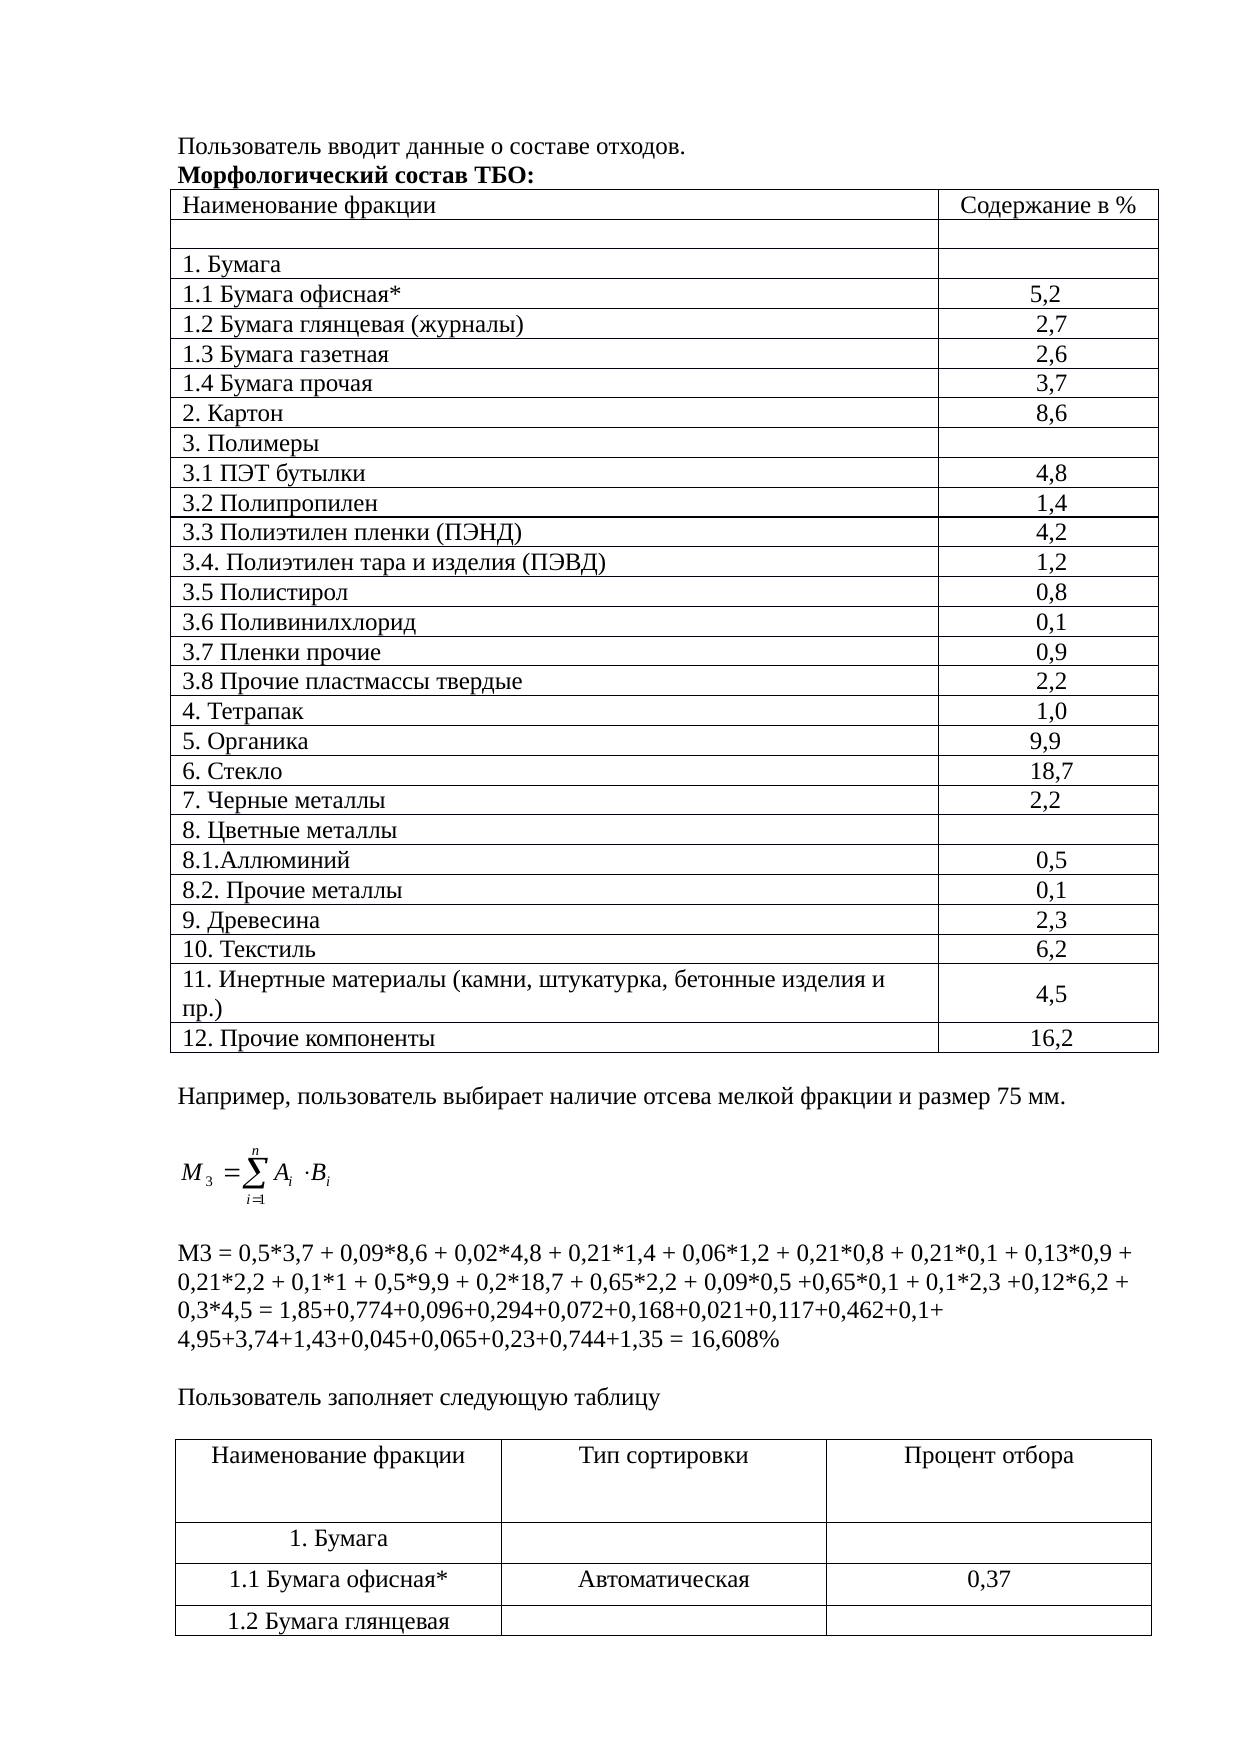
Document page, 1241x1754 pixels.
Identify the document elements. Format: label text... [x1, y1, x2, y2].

table_cell 2,3 [939, 905, 1158, 933]
table_cell 0,5 [939, 845, 1158, 874]
text M3 = 0,5*3,7 + 0,09*8,6 + 0,02*4,8 + 0,21*1,4 + 0,06*1,2 + 0,21*0,8 + 0,21*0,1 + 0,13*0,9 + 0,21*2,2 + 0,1*1 + 0,5*9,9 + 0,2*18,7 + 0,65*2,2 + 0,09*0,5 +0,65*0,1 + 0,1*2,3 +0,12*6,2 + 0,3*4,5 = 1,85+0,774+0,096+0,294+0,072+0,168+0,021+0,117+0,462+0,1+ 4,95+3,74+1,43+0,045+0,065+0,23+0,744+1,35 = 16,608% [177, 1238, 1152, 1353]
table_cell 9,9 [939, 726, 1158, 755]
table_cell 11. Инертные материалы (камни, штукатурка, бетонные изделия и пр.) [171, 964, 938, 1022]
table_cell 1,2 [939, 547, 1158, 576]
table_cell 1,0 [939, 696, 1158, 725]
table_cell 1. Бумага [171, 249, 938, 278]
table_cell 1,4 [939, 488, 1158, 516]
table_cell [939, 249, 1158, 278]
table_cell 0,8 [939, 577, 1158, 606]
table_cell [171, 220, 938, 248]
table_header Процент отбора [827, 1440, 1151, 1522]
table_cell 6. Стекло [171, 756, 938, 784]
table_cell [939, 220, 1158, 248]
table_header Наименование фракции [171, 190, 938, 218]
table_cell 8,6 [939, 398, 1158, 427]
table_cell 3.2 Полипропилен [171, 488, 938, 516]
text Например, пользователь выбирает наличие отсева мелкой фракции и размер 75 мм. [177, 1081, 1152, 1110]
table_cell 1.4 Бумага прочая [171, 369, 938, 397]
text Пользователь вводит данные о составе отходов. [177, 131, 1152, 160]
table_cell 1. Бумага [176, 1523, 501, 1563]
table_cell 8.2. Прочие металлы [171, 875, 938, 904]
table_cell 1.2 Бумага глянцевая (журналы) [171, 309, 938, 338]
table_cell 2,2 [939, 786, 1158, 814]
table_header Наименование фракции [176, 1440, 501, 1522]
table_cell 1.2 Бумага глянцевая [176, 1606, 501, 1635]
text Пользователь заполняет следующую таблицу [177, 1382, 1152, 1411]
table_cell 8.1.Аллюминий [171, 845, 938, 874]
table_cell 4. Тетрапак [171, 696, 938, 725]
table_cell 1.3 Бумага газетная [171, 339, 938, 367]
table_cell Автоматическая [502, 1564, 826, 1605]
table_cell 4,2 [939, 518, 1158, 546]
table_cell 5. Органика [171, 726, 938, 755]
table_cell 0,1 [939, 607, 1158, 636]
table_cell 3.5 Полистирол [171, 577, 938, 606]
table_cell 0,1 [939, 875, 1158, 904]
table_cell 18,7 [939, 756, 1158, 784]
table_cell 3,7 [939, 369, 1158, 397]
table_header Содержание в % [939, 190, 1158, 218]
table_cell 9. Древесина [171, 905, 938, 933]
table_cell 1.1 Бумага офисная* [171, 279, 938, 308]
table_cell 6,2 [939, 935, 1158, 963]
table_cell 12. Прочие компоненты [171, 1023, 938, 1052]
table_cell [939, 428, 1158, 457]
table_cell 2. Картон [171, 398, 938, 427]
table_cell [939, 815, 1158, 844]
table_cell [502, 1523, 826, 1563]
table_cell 3.4. Полиэтилен тара и изделия (ПЭВД) [171, 547, 938, 576]
text Морфологический состав ТБО: [177, 160, 1152, 189]
table_cell 3.3 Полиэтилен пленки (ПЭНД) [171, 518, 938, 546]
table_header Тип сортировки [502, 1440, 826, 1522]
table_cell [827, 1523, 1151, 1563]
table_cell 2,6 [939, 339, 1158, 367]
table_cell 3.8 Прочие пластмассы твердые [171, 666, 938, 695]
table_cell 2,7 [939, 309, 1158, 338]
table_cell 7. Черные металлы [171, 786, 938, 814]
table_cell 1.1 Бумага офисная* [176, 1564, 501, 1605]
table_cell 10. Текстиль [171, 935, 938, 963]
table_cell 2,2 [939, 666, 1158, 695]
table_cell 4,8 [939, 458, 1158, 487]
table_cell 5,2 [939, 279, 1158, 308]
table_cell [827, 1606, 1151, 1635]
table_cell 4,5 [939, 964, 1158, 1022]
table_cell 0,9 [939, 637, 1158, 665]
table_cell 3.6 Поливинилхлорид [171, 607, 938, 636]
table_cell 3.7 Пленки прочие [171, 637, 938, 665]
table_cell [502, 1606, 826, 1635]
table_cell 8. Цветные металлы [171, 815, 938, 844]
table_cell 3. Полимеры [171, 428, 938, 457]
table_cell 16,2 [939, 1023, 1158, 1052]
table_cell 3.1 ПЭТ бутылки [171, 458, 938, 487]
table_cell 0,37 [827, 1564, 1151, 1605]
